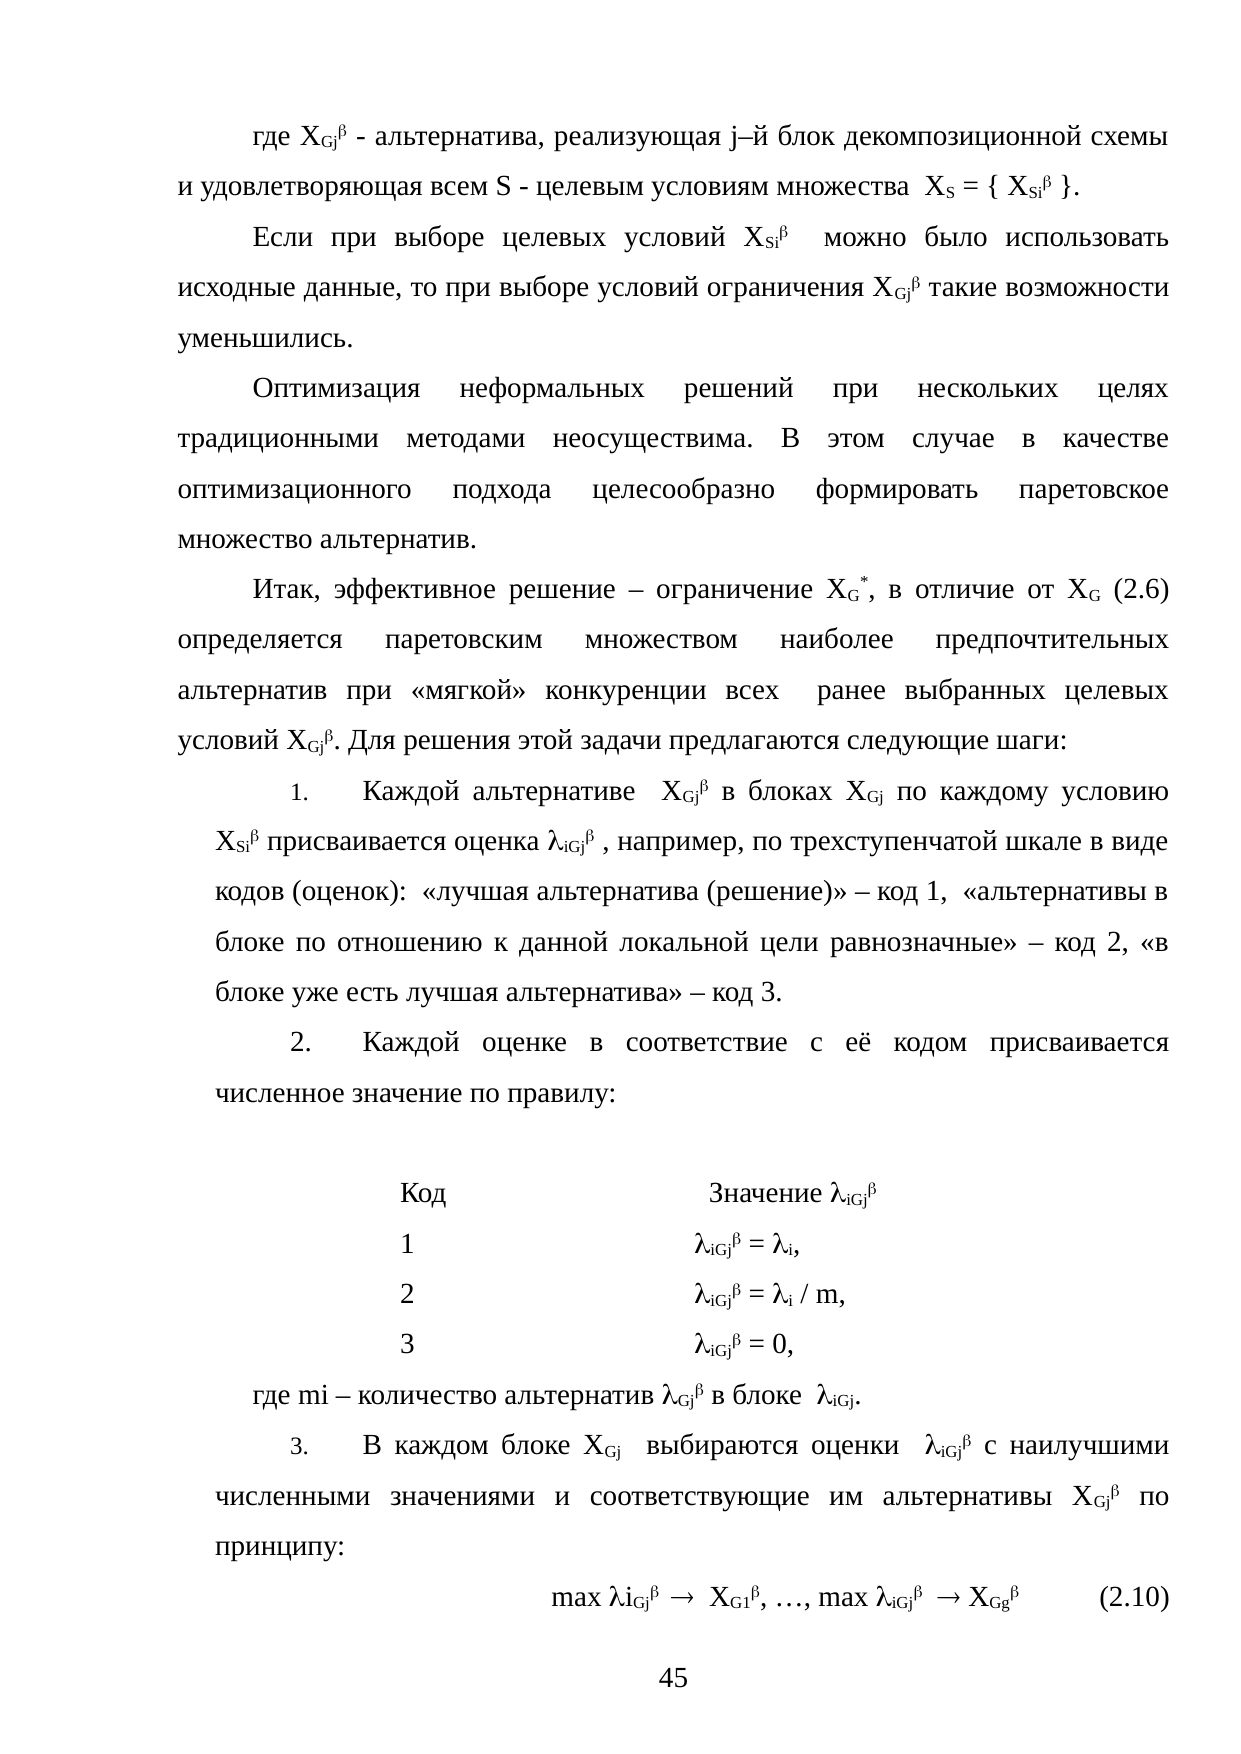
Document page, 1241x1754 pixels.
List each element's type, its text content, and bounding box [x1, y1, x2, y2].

list Каждой альтернативе XGj в блоках XGj по каждому условию XSi присваивается оценка iGj , например, по трехступенчатой шкале в виде кодов (оценок): «лучшая альтернатива (решение)» – код 1, «альтернативы в блоке по отношению к данной локальной цели равнозначные» – код 2, «в блоке уже есть лучшая альтернатива» – код 3. [215, 773, 1169, 1008]
text Итак, эффективное решение – ограничение XG*, в отличие от XG (2.6) определяется паретовским множеством наиболее предпочтительных альтернатив при «мягкой» конкуренции всех ранее выбранных целевых условий XGj. Для решения этой задачи предлагаются следующие шаги: [177, 571, 1169, 756]
text Если при выборе целевых условий XSi можно было использовать исходные данные, то при выборе условий ограничения XGj такие возможности уменьшились. [177, 219, 1169, 353]
text 1 iGj = i, [325, 1226, 1169, 1259]
text Код Значение iGj [325, 1175, 1169, 1209]
text 2 iGj = i / m, [325, 1276, 1169, 1310]
text где XGj - альтернатива, реализующая j–й блок декомпозиционной схемы и удовлетворяющая всем S - целевым условиям множества XS = { XSi }. [177, 118, 1169, 202]
text 3 iGj = 0, [325, 1327, 1169, 1360]
text Оптимизация неформальных решений при нескольких целях традиционными методами неосуществима. В этом случае в качестве оптимизационного подхода целесообразно формировать паретовское множество альтернатив. [177, 370, 1169, 554]
text где mi – количество альтернатив Gj в блоке iGj. [177, 1377, 1169, 1411]
list В каждом блоке XGj выбираются оценки iGj с наилучшими численными значениями и соответствующие им альтернативы XGj по принципу: [215, 1427, 1169, 1562]
list Каждой оценке в соответствие с её кодом присваивается численное значение по правилу: [215, 1024, 1169, 1108]
text max iGj  XG1, …, max iGj  XGg (2.10) [177, 1579, 1169, 1612]
